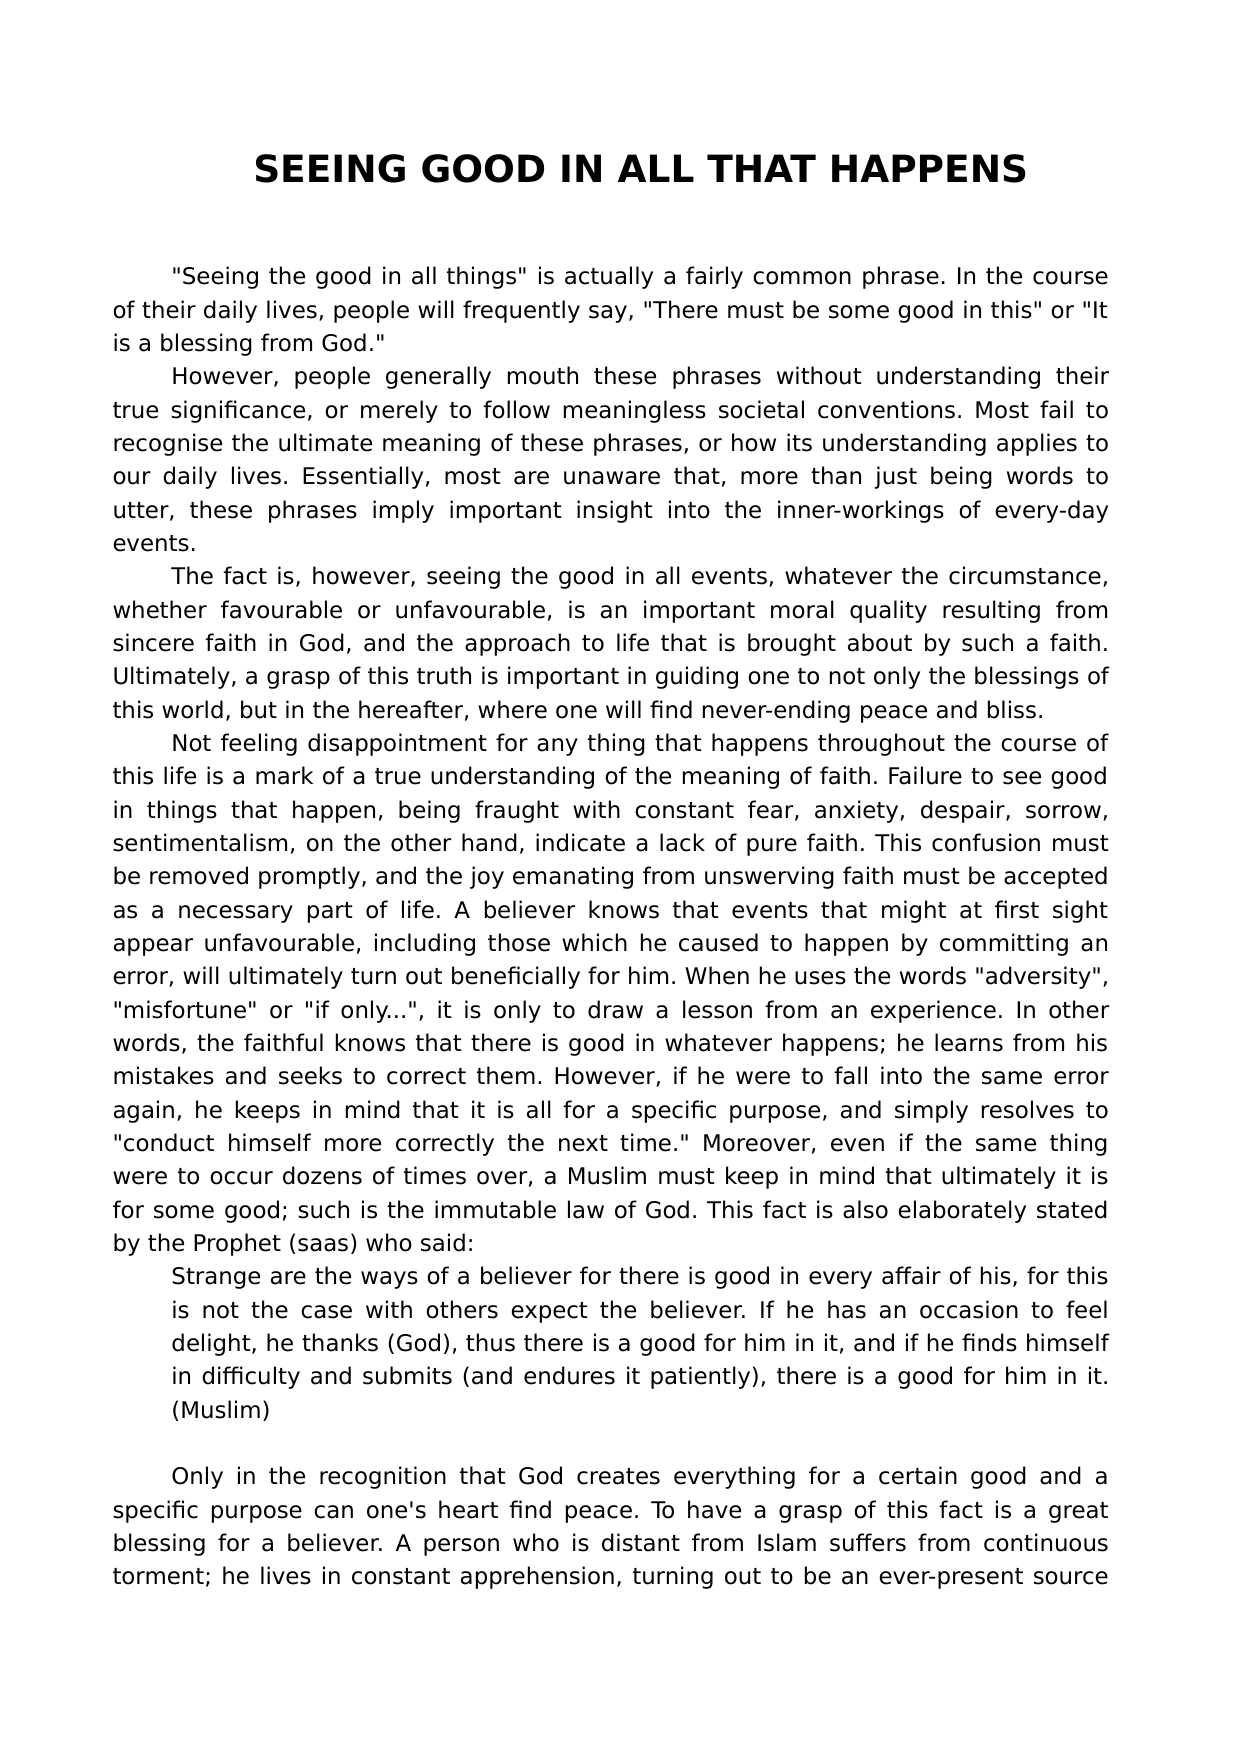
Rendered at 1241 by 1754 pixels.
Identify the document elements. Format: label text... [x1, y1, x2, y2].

text The fact is, however, seeing the good in all events, whatever the circumstance, whether favourable or unfavourable, is an important moral quality resulting from sincere faith in God, and the approach to life that is brought about by such a faith. Ultimately, a grasp of this truth is important in guiding one to not only the blessings of this world, but in the hereafter, where one will find never-ending peace and bliss. [112, 558, 1110, 725]
text Only in the recognition that God creates everything for a certain good and a specific purpose can one's heart find peace. To have a grasp of this fact is a great blessing for a believer. A person who is distant from Islam suffers from continuous torment; he lives in constant apprehension, turning out to be an ever-present source [112, 1458, 1110, 1591]
text SEEING GOOD IN ALL THAT HAPPENS [112, 148, 1110, 191]
text Not feeling disappointment for any thing that happens throughout the course of this life is a mark of a true understanding of the meaning of faith. Failure to see good in things that happen, being fraught with constant fear, anxiety, despair, sorrow, sentimentalism, on the other hand, indicate a lack of pure faith. This confusion must be removed promptly, and the joy emanating from unswerving faith must be accepted as a necessary part of life. A believer knows that events that might at first sight appear unfavourable, including those which he caused to happen by committing an error, will ultimately turn out beneficially for him. When he uses the words "adversity", "misfortune" or "if only...", it is only to draw a lesson from an experience. In other words, the faithful knows that there is good in whatever happens; he learns from his mistakes and seeks to correct them. However, if he were to fall into the same error again, he keeps in mind that it is all for a specific purpose, and simply resolves to "conduct himself more correctly the next time." Moreover, even if the same thing were to occur dozens of times over, a Muslim must keep in mind that ultimately it is for some good; such is the immutable law of God. This fact is also elaborately stated by the Prophet (saas) who said: [112, 725, 1110, 1258]
text "Seeing the good in all things" is actually a fairly common phrase. In the course of their daily lives, people will frequently say, "There must be some good in this" or "It is a blessing from God." [112, 258, 1110, 358]
text However, people generally mouth these phrases without understanding their true significance, or merely to follow meaningless societal conventions. Most fail to recognise the ultimate meaning of these phrases, or how its understanding applies to our daily lives. Essentially, most are unaware that, more than just being words to utter, these phrases imply important insight into the inner-workings of every-day events. [112, 358, 1110, 558]
text Strange are the ways of a believer for there is good in every affair of his, for this is not the case with others expect the believer. If he has an occasion to feel delight, he thanks (God), thus there is a good for him in it, and if he finds himself in difficulty and submits (and endures it patiently), there is a good for him in it. (Muslim) [171, 1258, 1110, 1425]
